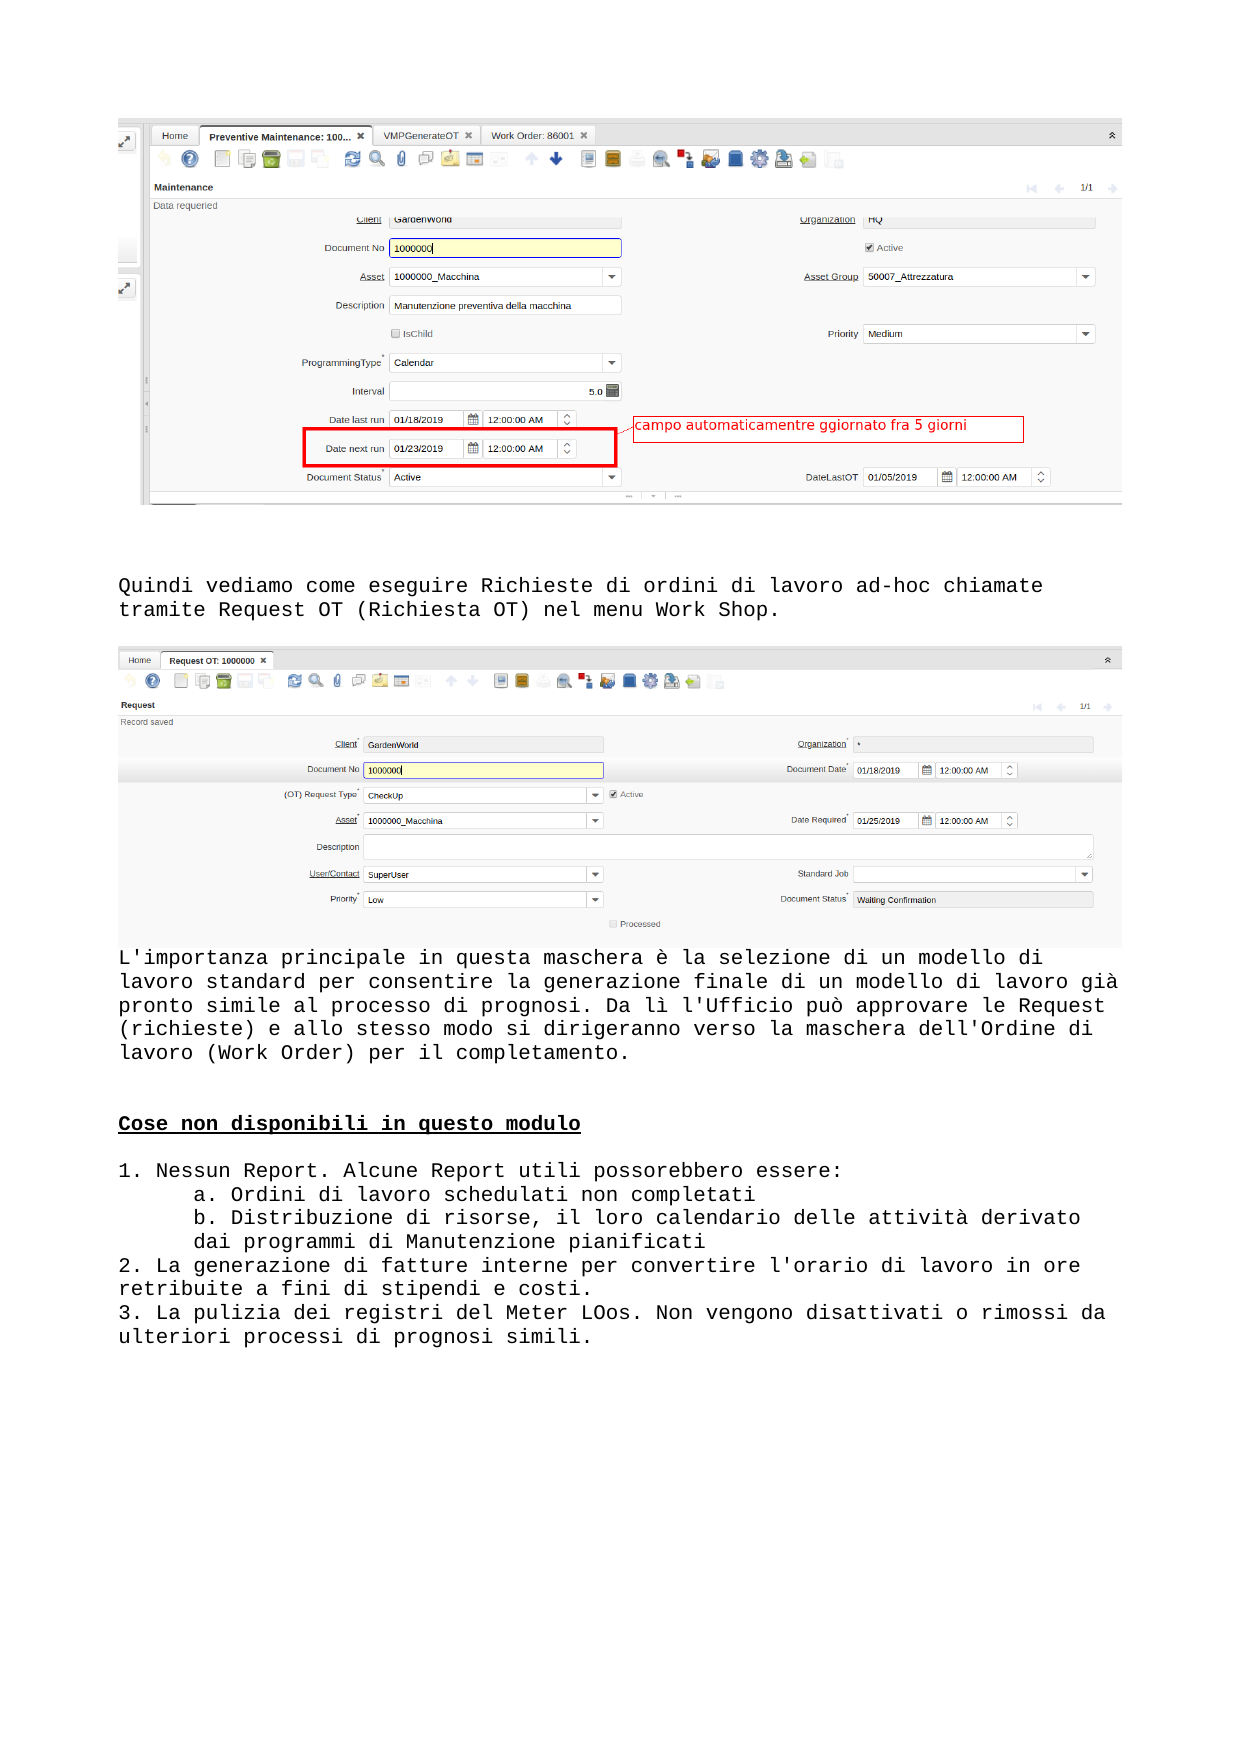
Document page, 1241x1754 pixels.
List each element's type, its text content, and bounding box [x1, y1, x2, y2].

list a. Ordini di lavoro schedulati non completati [156, 1184, 1122, 1207]
list b. Distribuzione di risorse, il loro calendario delle attività derivato dai programmi di Manutenzione pianificati [156, 1207, 1122, 1255]
picture [118, 118, 1123, 505]
text Quindi vediamo come eseguire Richieste di ordini di lavoro ad-hoc chiamate tramite Request OT (Richiesta OT) nel menu Work Shop. [118, 575, 1122, 622]
text 1. Nessun Report. Alcune Report utili possorebbero essere: [118, 1160, 1122, 1184]
text 2. La generazione di fatture interne per convertire l'orario di lavoro in ore retribuite a fini di stipendi e costi. [118, 1255, 1122, 1302]
text 3. La pulizia dei registri del Meter LOos. Non vengono disattivati o rimossi da ulteriori processi di prognosi simili. [118, 1302, 1122, 1349]
text Cose non disponibili in questo modulo [118, 1113, 1122, 1136]
picture [118, 646, 1123, 948]
text L'importanza principale in questa maschera è la selezione di un modello di lavoro standard per consentire la generazione finale di un modello di lavoro già pronto simile al processo di prognosi. Da lì l'Ufficio può approvare le Request (richieste) e allo stesso modo si dirigeranno verso la maschera dell'Ordine di lavoro (Work Order) per il completamento. [118, 948, 1122, 1066]
